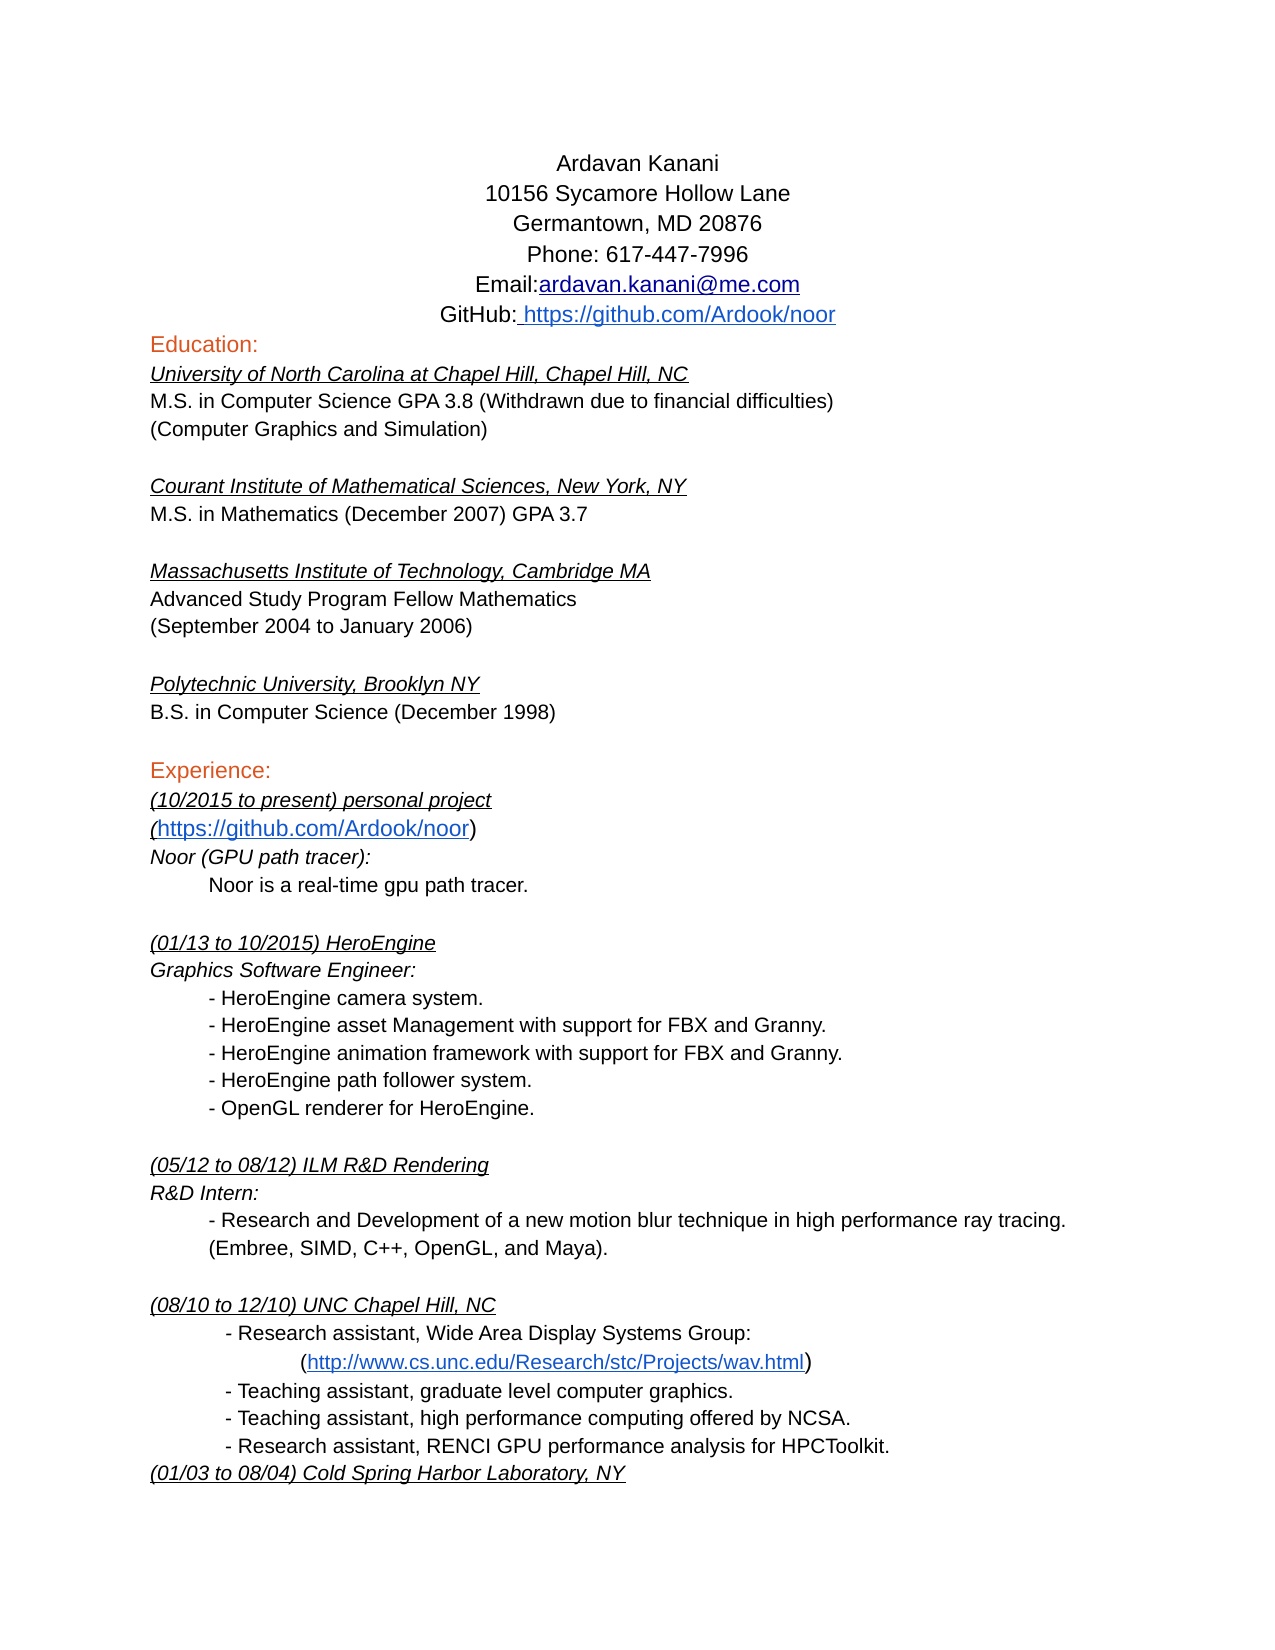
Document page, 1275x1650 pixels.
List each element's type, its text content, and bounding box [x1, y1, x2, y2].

text GitHub: https://github.com/Ardook/noor [150, 301, 1125, 327]
text (05/12 to 08/12) ILM R&D Rendering [150, 1153, 1125, 1177]
text (01/13 to 10/2015) HeroEngine [150, 930, 1125, 954]
text - OpenGL renderer for HeroEngine. [208, 1095, 1125, 1119]
text Phone: 617-447-7996 [150, 241, 1125, 267]
text (https://github.com/Ardook/noor) [150, 815, 1125, 841]
text Noor (GPU path tracer): [150, 845, 1125, 869]
text Experience: [150, 757, 1125, 784]
text Graphics Software Engineer: [150, 958, 1125, 982]
text Massachusetts Institute of Technology, Cambridge MA [150, 559, 1125, 583]
text - Research and Development of a new motion blur technique in high performance ray tracing. (Embree, SIMD, C++, OpenGL, and Maya). [208, 1208, 1125, 1259]
text M.S. in Computer Science GPA 3.8 (Withdrawn due to financial difficulties) [150, 389, 1125, 413]
text B.S. in Computer Science (December 1998) [150, 699, 1125, 723]
text - HeroEngine path follower system. [208, 1068, 1125, 1092]
text (01/03 to 08/04) Cold Spring Harbor Laboratory, NY [150, 1461, 1125, 1485]
text Education: [150, 331, 1125, 358]
text Germantown, MD 20876 [150, 210, 1125, 237]
text - HeroEngine animation framework with support for FBX and Granny. [208, 1040, 1125, 1064]
text (08/10 to 12/10) UNC Chapel Hill, NC [150, 1293, 1125, 1317]
text Polytechnic University, Brooklyn NY [150, 672, 1125, 696]
text - Teaching assistant, high performance computing offered by NCSA. [150, 1406, 1125, 1430]
text - Research assistant, RENCI GPU performance analysis for HPCToolkit. [150, 1433, 1125, 1457]
text (Computer Graphics and Simulation) [150, 416, 1125, 440]
text (September 2004 to January 2006) [150, 614, 1125, 638]
text Advanced Study Program Fellow Mathematics [150, 587, 1125, 611]
text Courant Institute of Mathematical Sciences, New York, NY [150, 474, 1125, 498]
text (http://www.cs.unc.edu/Research/stc/Projects/wav.html) [225, 1348, 1125, 1375]
text Noor is a real-time gpu path tracer. [208, 873, 1125, 897]
text - HeroEngine asset Management with support for FBX and Granny. [208, 1013, 1125, 1037]
text M.S. in Mathematics (December 2007) GPA 3.7 [150, 502, 1125, 526]
text - HeroEngine camera system. [208, 985, 1125, 1009]
text - Teaching assistant, graduate level computer graphics. [150, 1378, 1125, 1402]
text University of North Carolina at Chapel Hill, Chapel Hill, NC [150, 361, 1125, 385]
text 10156 Sycamore Hollow Lane [150, 180, 1125, 207]
text Ardavan Kanani [150, 150, 1125, 176]
text Email:ardavan.kanani@me.com [150, 271, 1125, 297]
text (10/2015 to present) personal project [150, 787, 1125, 811]
text R&D Intern: [150, 1181, 1125, 1204]
text - Research assistant, Wide Area Display Systems Group: [150, 1321, 1125, 1345]
